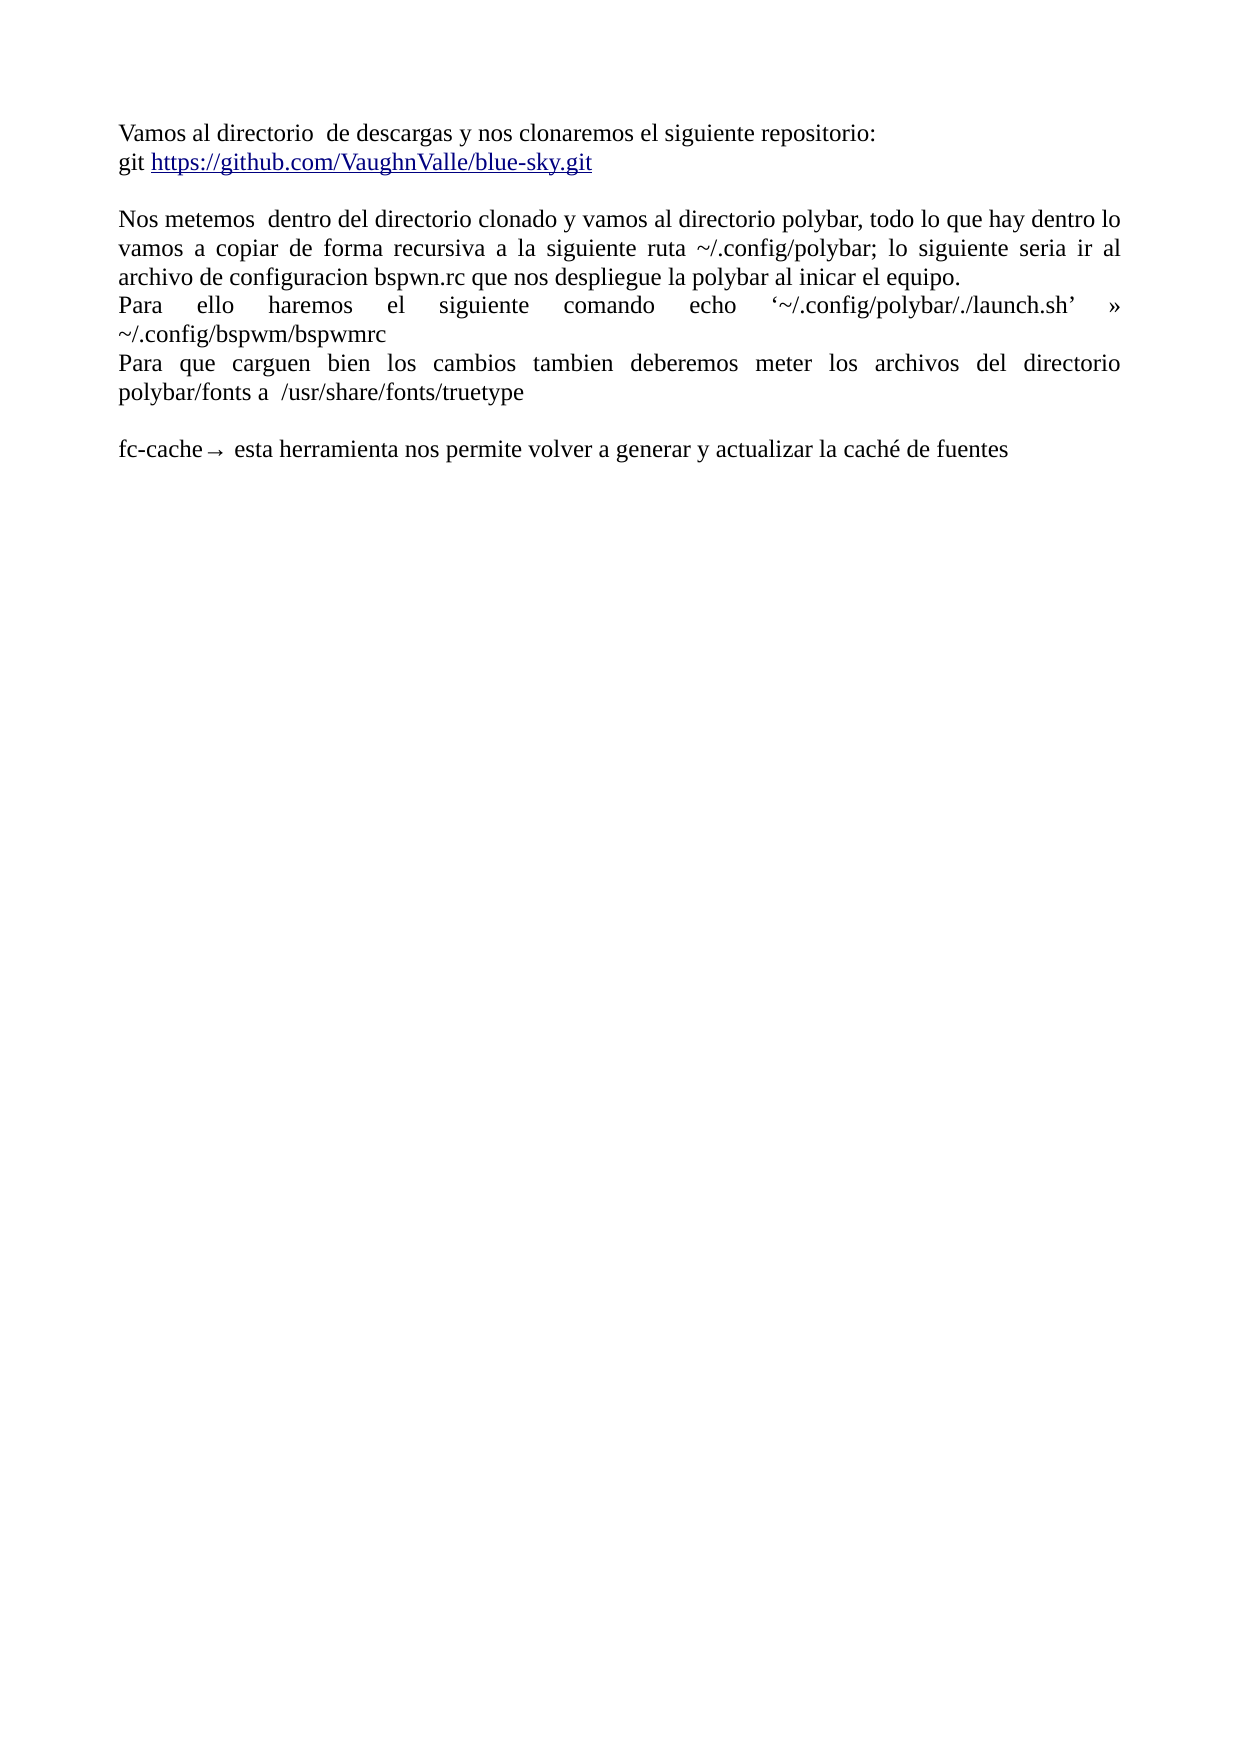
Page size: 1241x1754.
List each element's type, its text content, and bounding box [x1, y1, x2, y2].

text Nos metemos dentro del directorio clonado y vamos al directorio polybar, todo lo que hay dentro lo vamos a copiar de forma recursiva a la siguiente ruta ~/.config/polybar; lo siguiente seria ir al archivo de configuracion bspwn.rc que nos despliegue la polybar al inicar el equipo. [118, 204, 1122, 291]
text Para que carguen bien los cambios tambien deberemos meter los archivos del directorio polybar/fonts a /usr/share/fonts/truetype [118, 348, 1122, 406]
text git https://github.com/VaughnValle/blue-sky.git [118, 147, 1122, 176]
text Para ello haremos el siguiente comando echo ‘~/.config/polybar/./launch.sh’ » ~/.config/bspwm/bspwmrc [118, 291, 1122, 348]
text Vamos al directorio de descargas y nos clonaremos el siguiente repositorio: [118, 118, 1122, 147]
text fc-cache→ esta herramienta nos permite volver a generar y actualizar la caché de fuentes [118, 434, 1122, 463]
